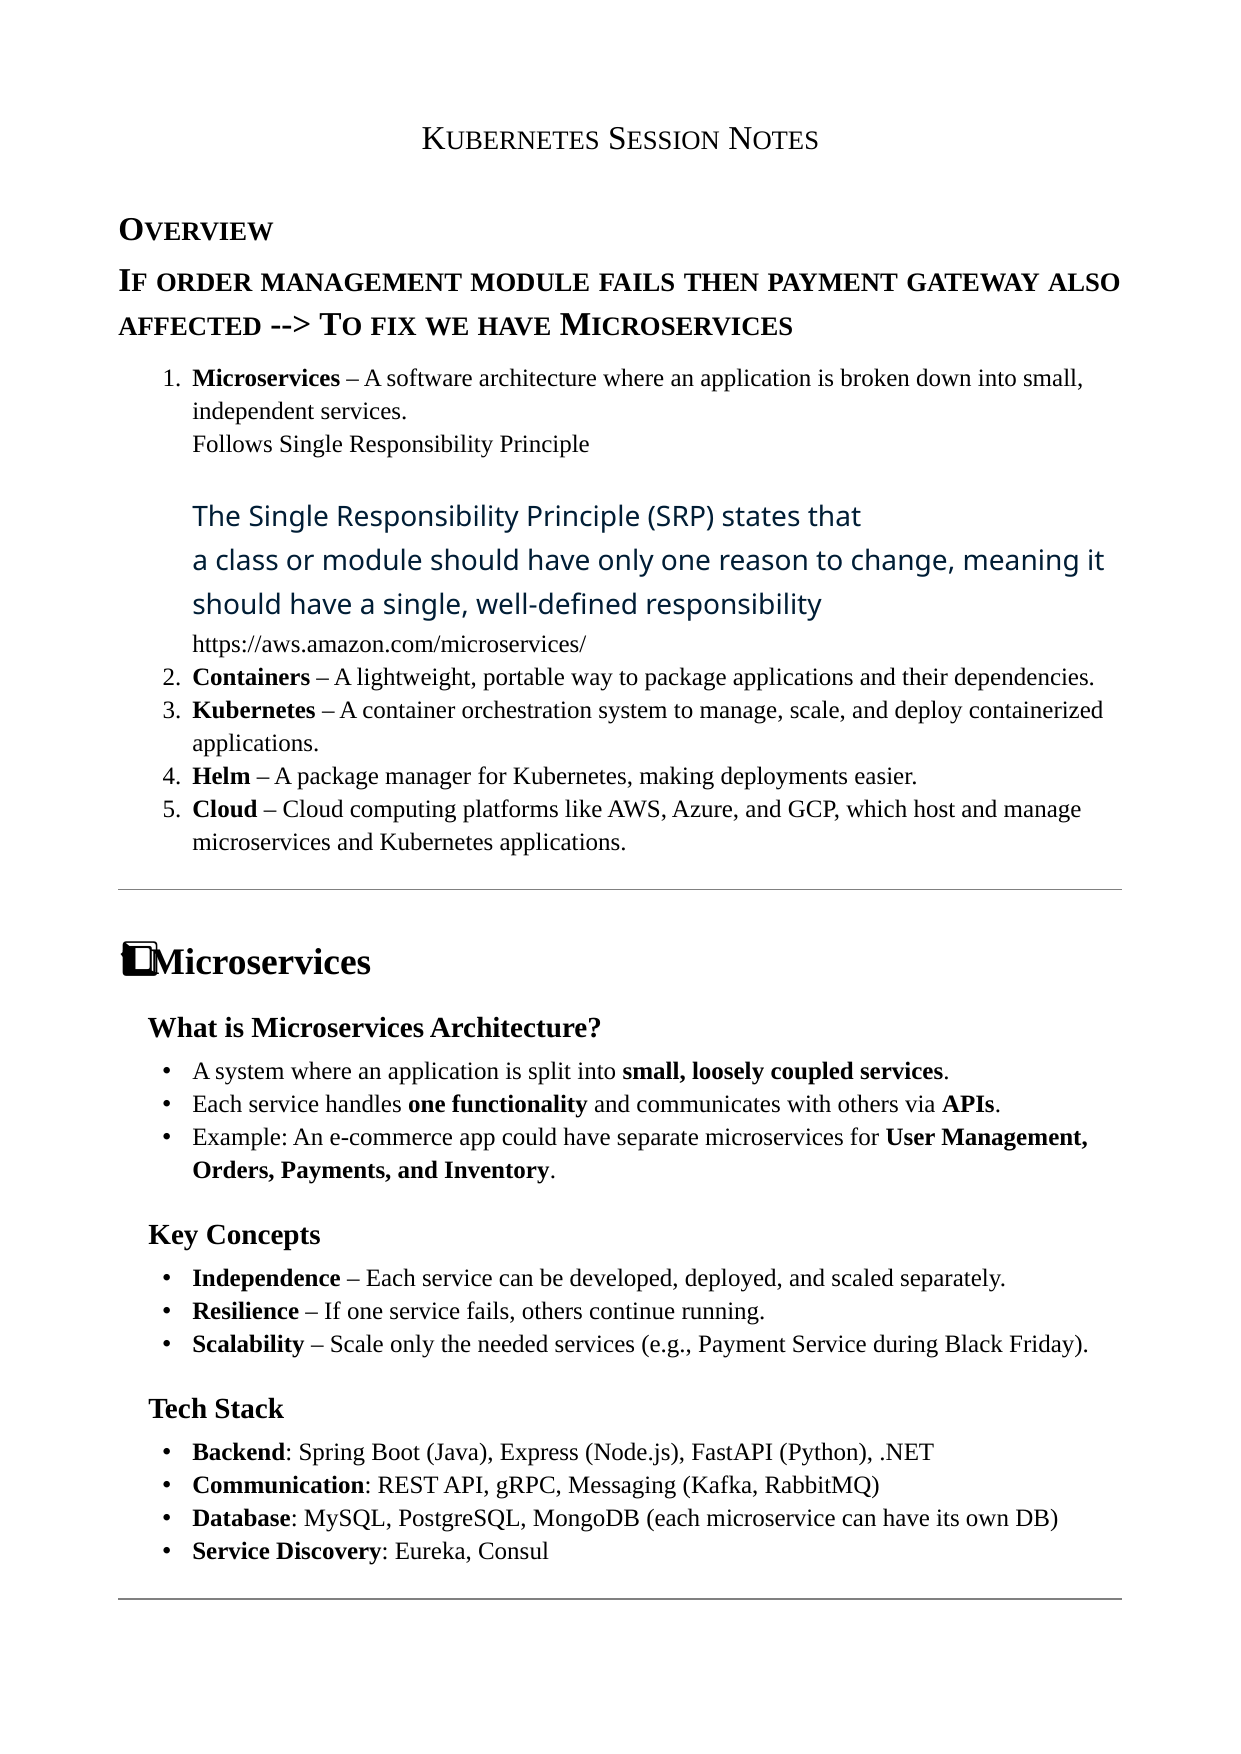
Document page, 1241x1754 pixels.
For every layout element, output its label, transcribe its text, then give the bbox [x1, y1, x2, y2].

list Example: An e-commerce app could have separate microservices for User Management, Orders, Payments, and Inventory. [162, 1122, 1122, 1183]
list Independence – Each service can be developed, deployed, and scaled separately. [162, 1263, 1122, 1292]
list Service Discovery: Eureka, Consul [162, 1536, 1122, 1565]
list Helm – A package manager for Kubernetes, making deployments easier. [162, 761, 1122, 789]
list Follows Single Responsibility Principle The Single Responsibility Principle (SRP) states that [162, 429, 1122, 535]
list Each service handles one functionality and communicates with others via APIs. [162, 1089, 1122, 1117]
subtitle 1️⃣ Microservices [118, 939, 1122, 983]
list Microservices – A software architecture where an application is broken down into small, independent services. [162, 363, 1122, 425]
list Database: MySQL, PostgreSQL, MongoDB (each microservice can have its own DB) [162, 1503, 1122, 1532]
list https://aws.amazon.com/microservices/ [162, 629, 1122, 657]
text If order management module fails then payment gateway also affected --> To fix we have Microservices [118, 260, 1122, 343]
subtitle 🔹 Key Concepts [118, 1217, 1122, 1251]
subtitle Overview [118, 209, 1122, 248]
text Kubernetes Session Notes [118, 118, 1122, 156]
list Backend: Spring Boot (Java), Express (Node.js), FastAPI (Python), .NET [162, 1437, 1122, 1466]
list A system where an application is split into small, loosely coupled services. [162, 1056, 1122, 1084]
list Kubernetes – A container orchestration system to manage, scale, and deploy containerized applications. [162, 695, 1122, 756]
list Resilience – If one service fails, others continue running. [162, 1296, 1122, 1325]
list Containers – A lightweight, portable way to package applications and their dependencies. [162, 662, 1122, 690]
list Cloud – Cloud computing platforms like AWS, Azure, and GCP, which host and manage microservices and Kubernetes applications. [162, 794, 1122, 856]
subtitle 🔹 What is Microservices Architecture? [118, 1010, 1122, 1043]
subtitle 🔹 Tech Stack [118, 1391, 1122, 1425]
list Scalability – Scale only the needed services (e.g., Payment Service during Black Friday). [162, 1329, 1122, 1358]
list a class or module should have only one reason to change, meaning it should have a single, well-defined responsibility [162, 541, 1122, 623]
list Communication: REST API, gRPC, Messaging (Kafka, RabbitMQ) [162, 1470, 1122, 1499]
